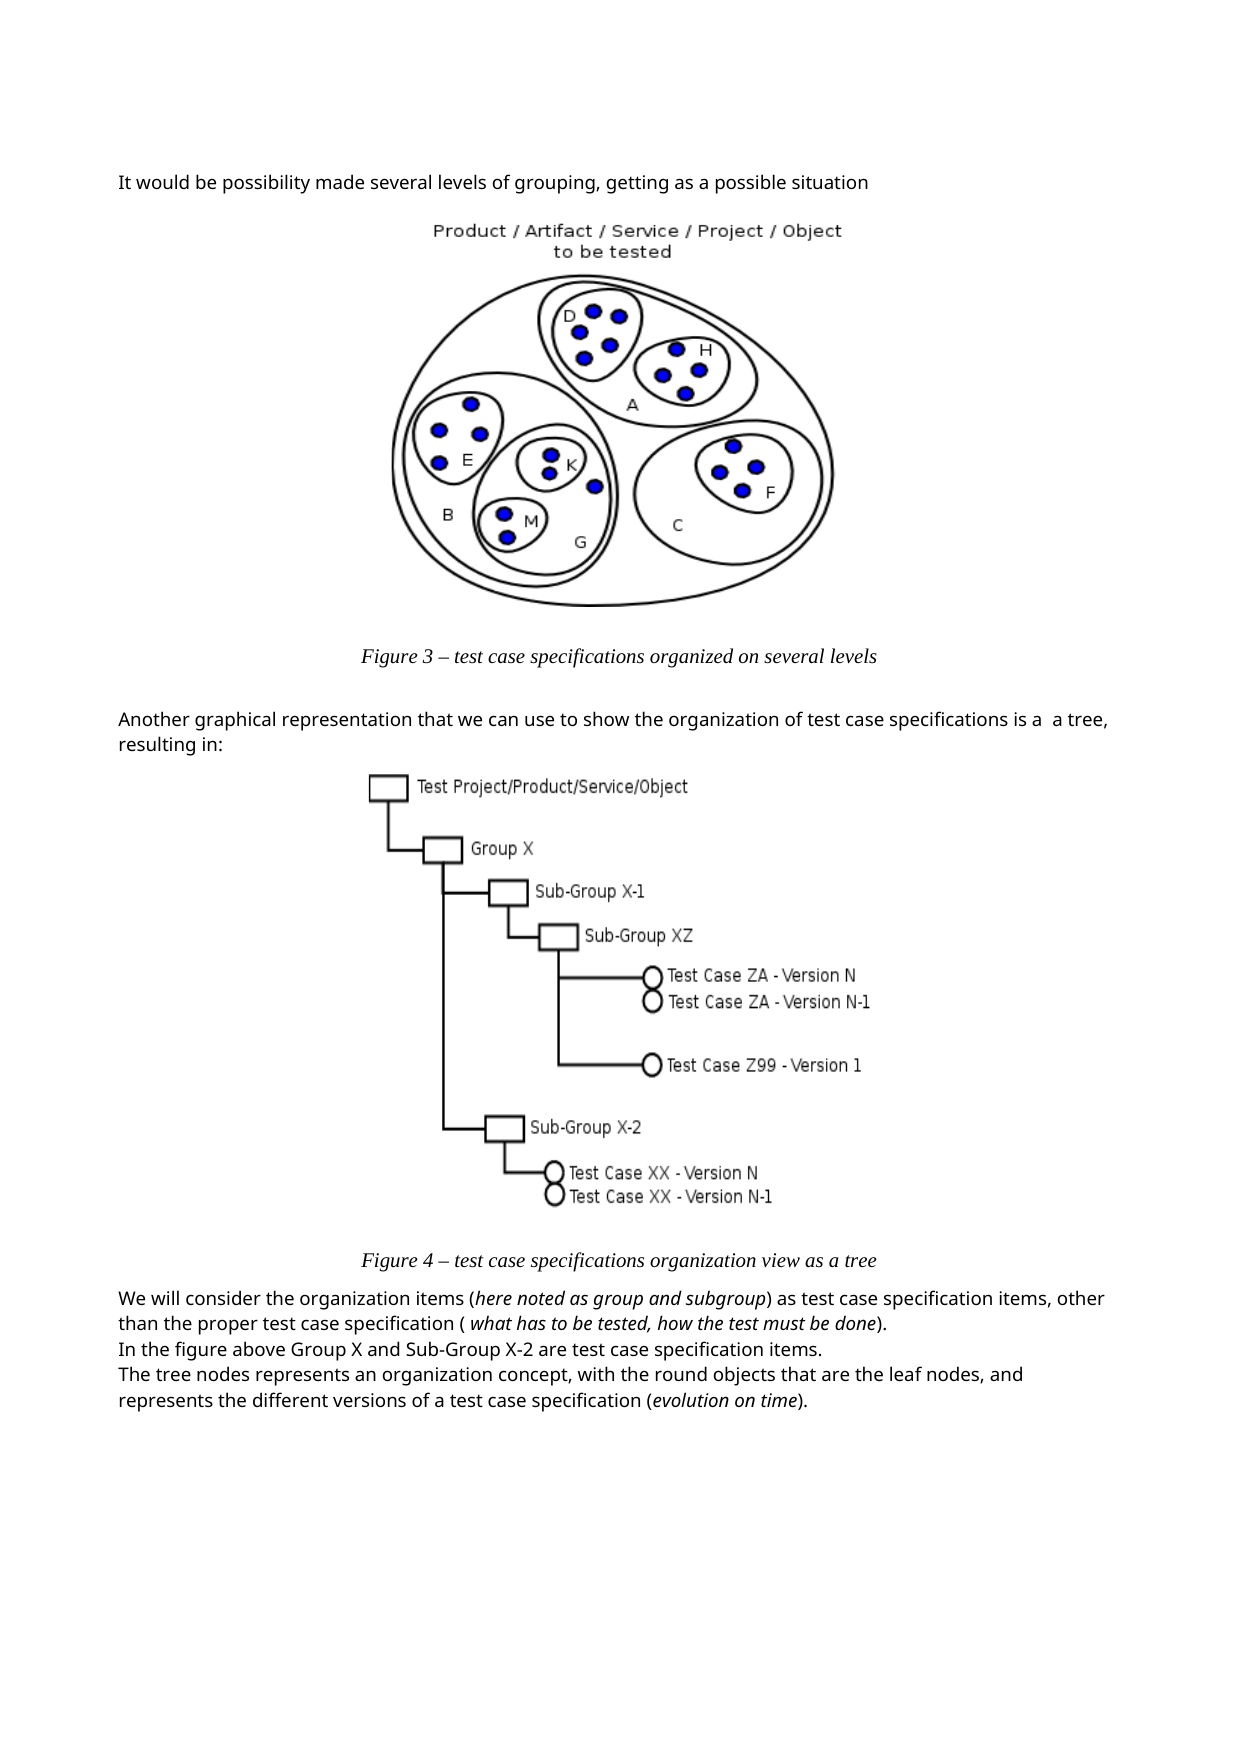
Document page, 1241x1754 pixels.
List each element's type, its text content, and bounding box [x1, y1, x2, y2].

text Another graphical representation that we can use to show the organization of test case specifications is a a tree, resulting in: [118, 706, 1122, 757]
text The tree nodes represents an organization concept, with the round objects that are the leaf nodes, and represents the different versions of a test case specification (evolution on time). [118, 1362, 1122, 1413]
text Figure 4 – test case specifications organization view as a tree [118, 1249, 1122, 1272]
text Figure 3 – test case specifications organized on several levels [118, 645, 1122, 668]
picture [391, 220, 849, 607]
text We will consider the organization items (here noted as group and subgroup) as test case specification items, other than the proper test case specification ( what has to be tested, how the test must be done). [118, 1285, 1122, 1336]
text It would be possibility made several levels of grouping, getting as a possible situation [118, 169, 1122, 195]
text In the figure above Group X and Sub-Group X-2 are test case specification items. [118, 1336, 1122, 1362]
picture [368, 774, 872, 1212]
